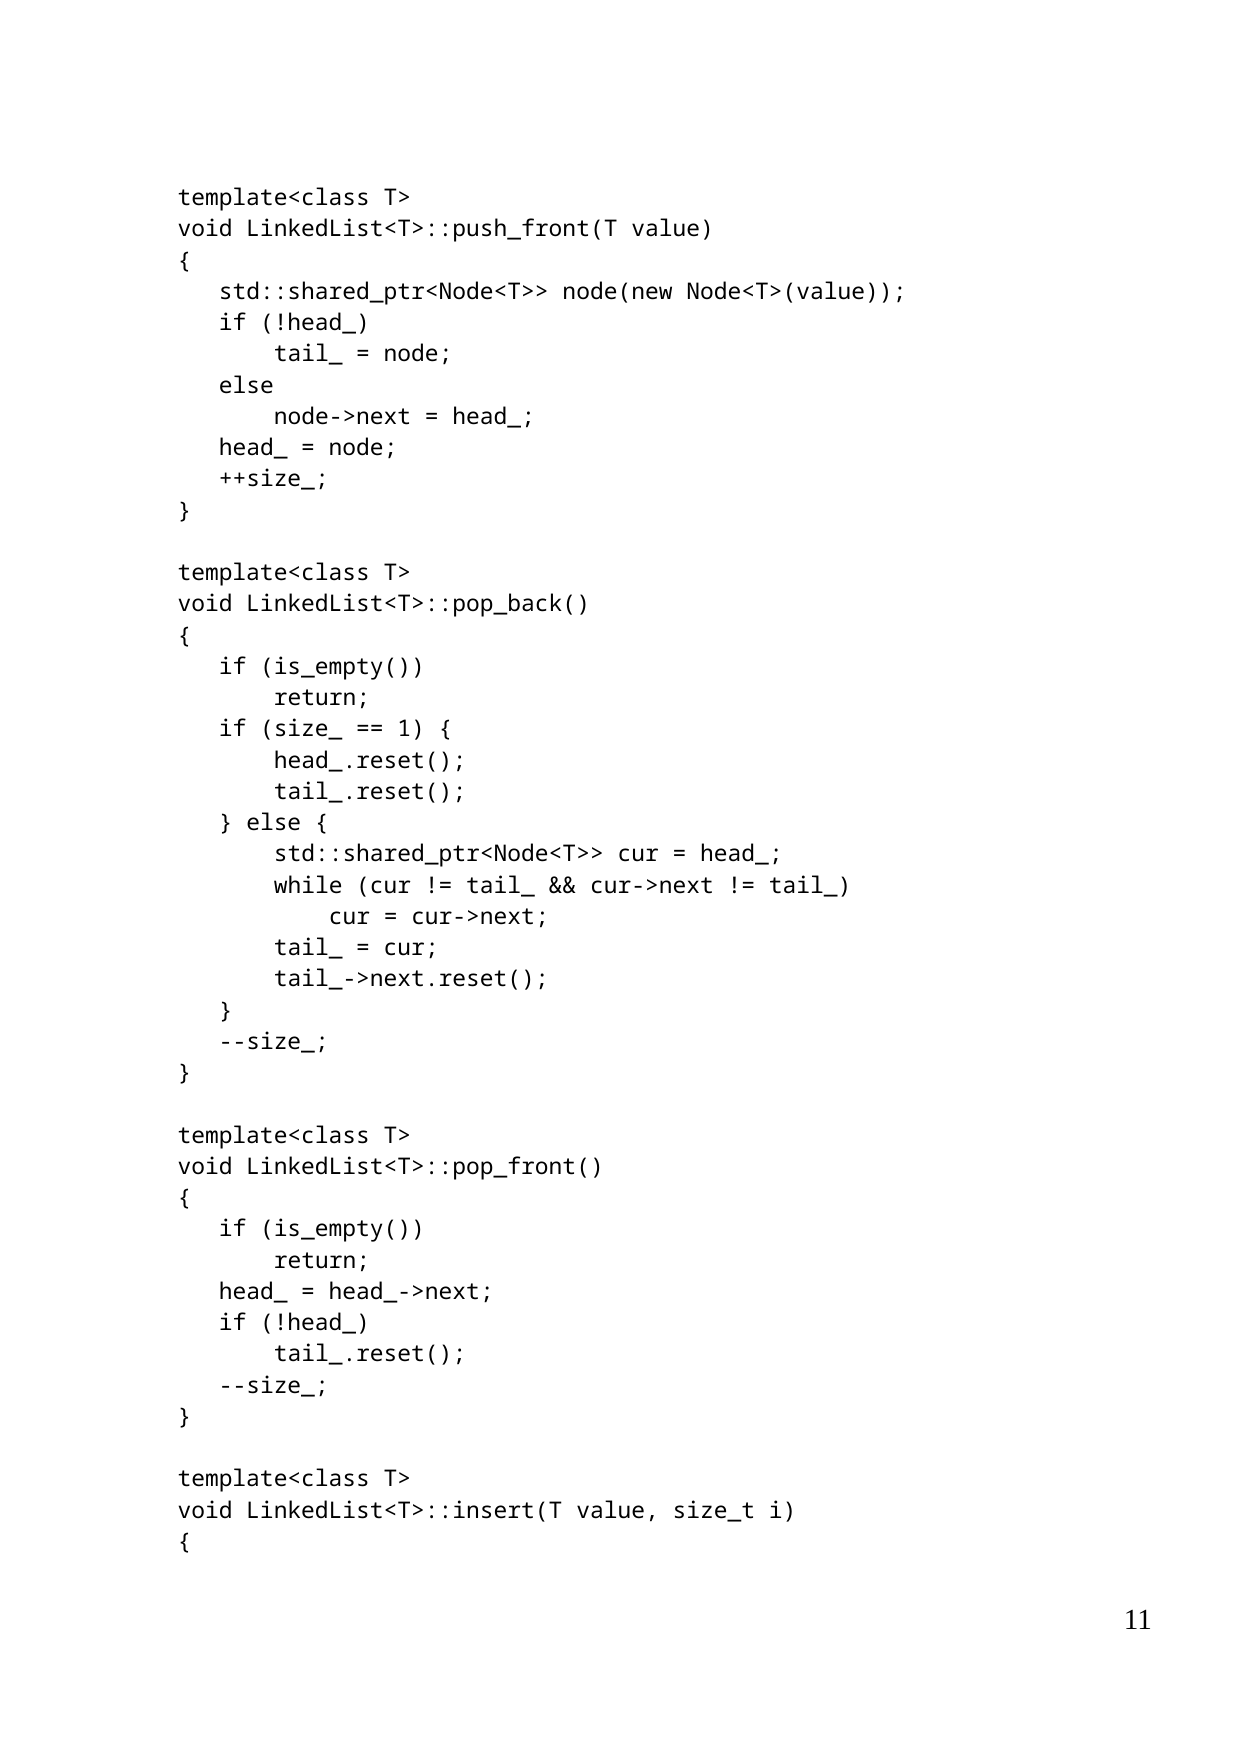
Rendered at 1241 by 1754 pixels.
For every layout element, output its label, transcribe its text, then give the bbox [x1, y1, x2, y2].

text template<class T> void LinkedList<T>::push_front(T value) { std::shared_ptr<Node<T>> node(new Node<T>(value)); if (!head_) tail_ = node; else node->next = head_; head_ = node; ++size_; } template<class T> void LinkedList<T>::pop_back() { if (is_empty()) return; if (size_ == 1) { head_.reset(); tail_.reset(); } else { std::shared_ptr<Node<T>> cur = head_; while (cur != tail_ && cur->next != tail_) cur = cur->next; tail_ = cur; tail_->next.reset(); } --size_; } template<class T> void LinkedList<T>::pop_front() { if (is_empty()) return; head_ = head_->next; if (!head_) tail_.reset(); --size_; } template<class T> void LinkedList<T>::insert(T value, size_t i) { [177, 181, 1152, 1556]
